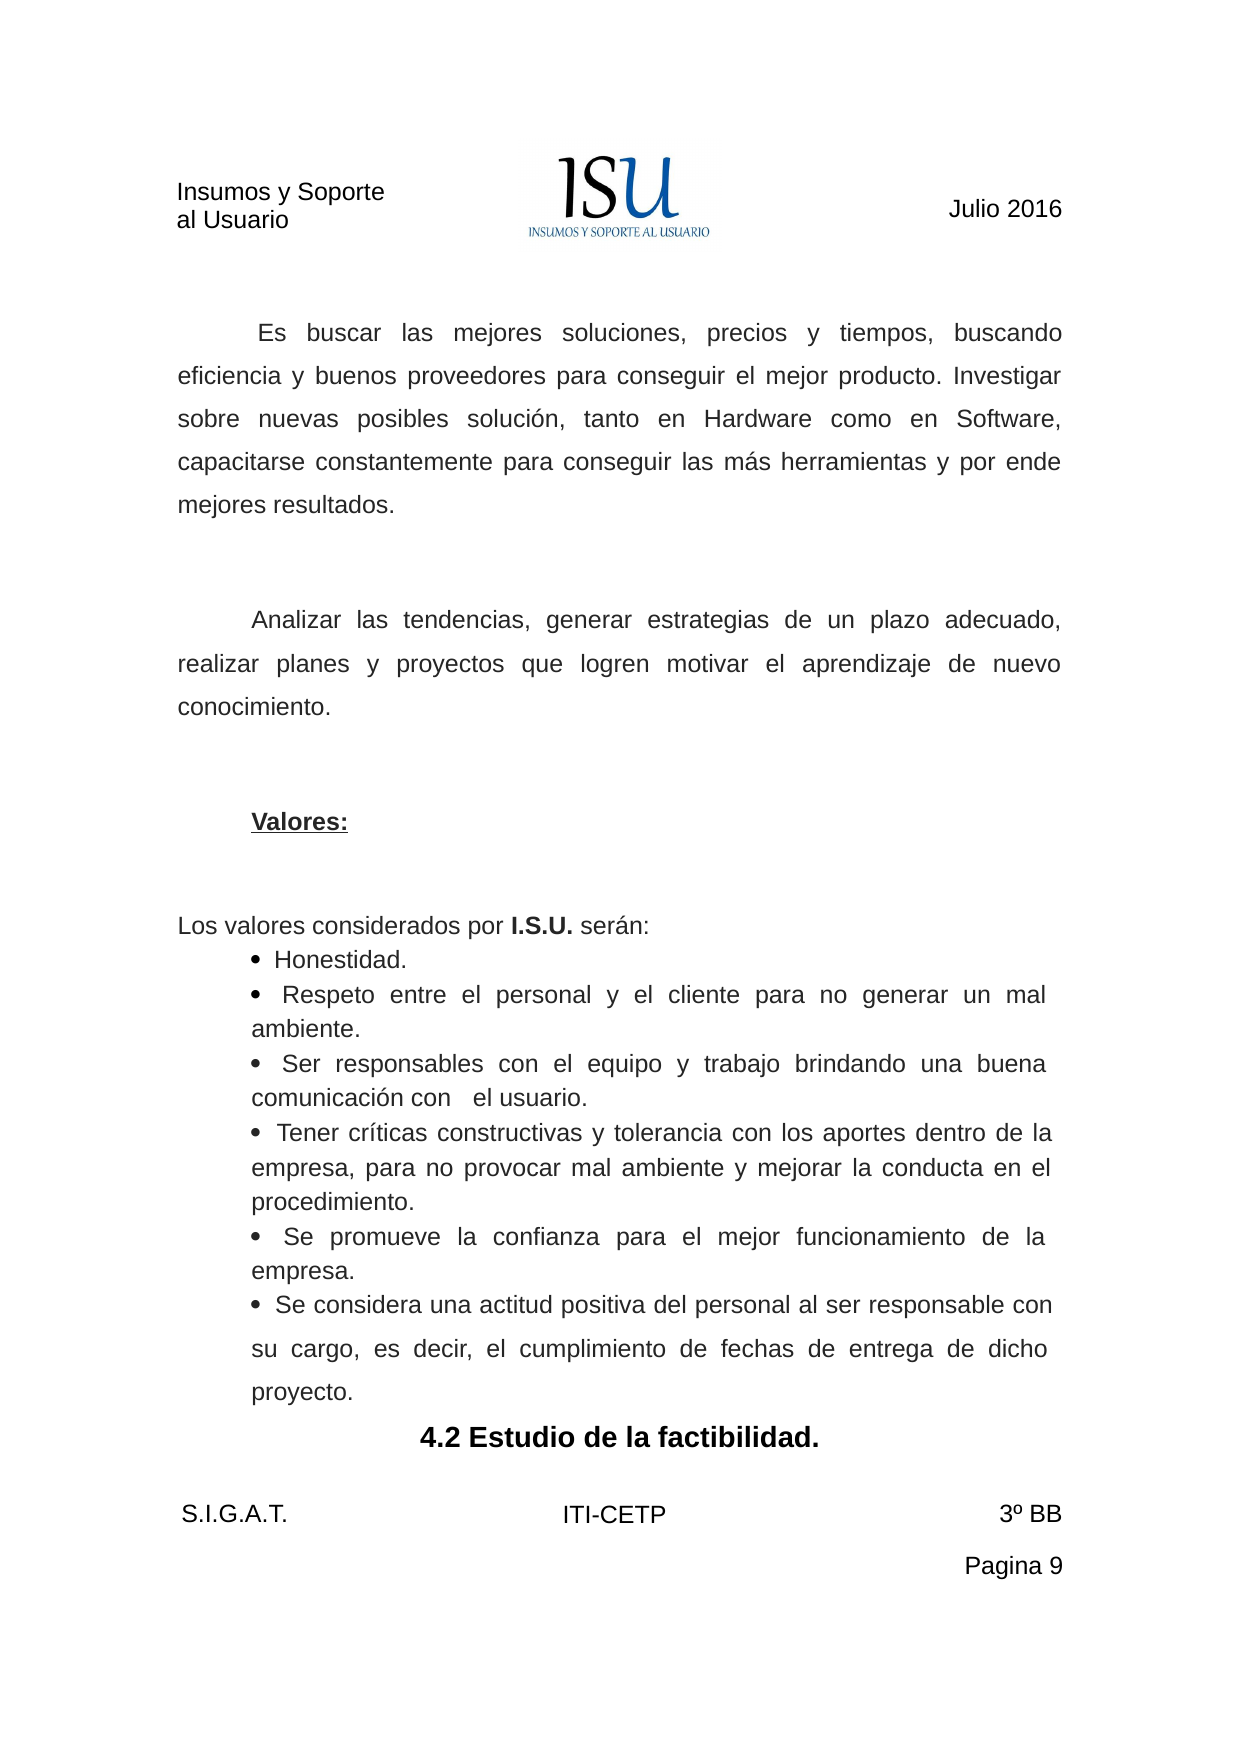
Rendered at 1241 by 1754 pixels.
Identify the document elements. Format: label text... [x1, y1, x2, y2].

text Es buscar las mejores soluciones, precios y tiempos, buscando eficiencia y buenos proveedores para conseguir el mejor producto. Investigar sobre nuevas posibles solución, tanto en Hardware como en Software, capacitarse constantemente para conseguir las más herramientas y por ende mejores resultados. [177, 317, 1063, 519]
text · Honestidad. [177, 945, 1063, 974]
text Valores: [177, 807, 1063, 836]
text 4.2 Estudio de la factibilidad. [177, 1420, 1063, 1453]
text Los valores considerados por I.S.U. serán: [177, 911, 1063, 939]
text · Se considera una actitud positiva del personal al ser responsable con su cargo, es decir, el cumplimiento de fechas de entrega de dicho proyecto. [177, 1291, 1063, 1406]
text · Se promueve la confianza para el mejor funcionamiento de la empresa. [177, 1221, 1063, 1285]
text Analizar las tendencias, generar estrategias de un plazo adecuado, realizar planes y proyectos que logren motivar el aprendizaje de nuevo conocimiento. [177, 606, 1063, 721]
text · Respeto entre el personal y el cliente para no generar un mal ambiente. [177, 980, 1063, 1043]
text · Tener críticas constructivas y tolerancia con los aportes dentro de la empresa, para no provocar mal ambiente y mejorar la conducta en el procedimiento. [177, 1118, 1063, 1216]
picture [517, 138, 723, 252]
text · Ser responsables con el equipo y trabajo brindando una buena comunicación con el usuario. [177, 1049, 1063, 1112]
